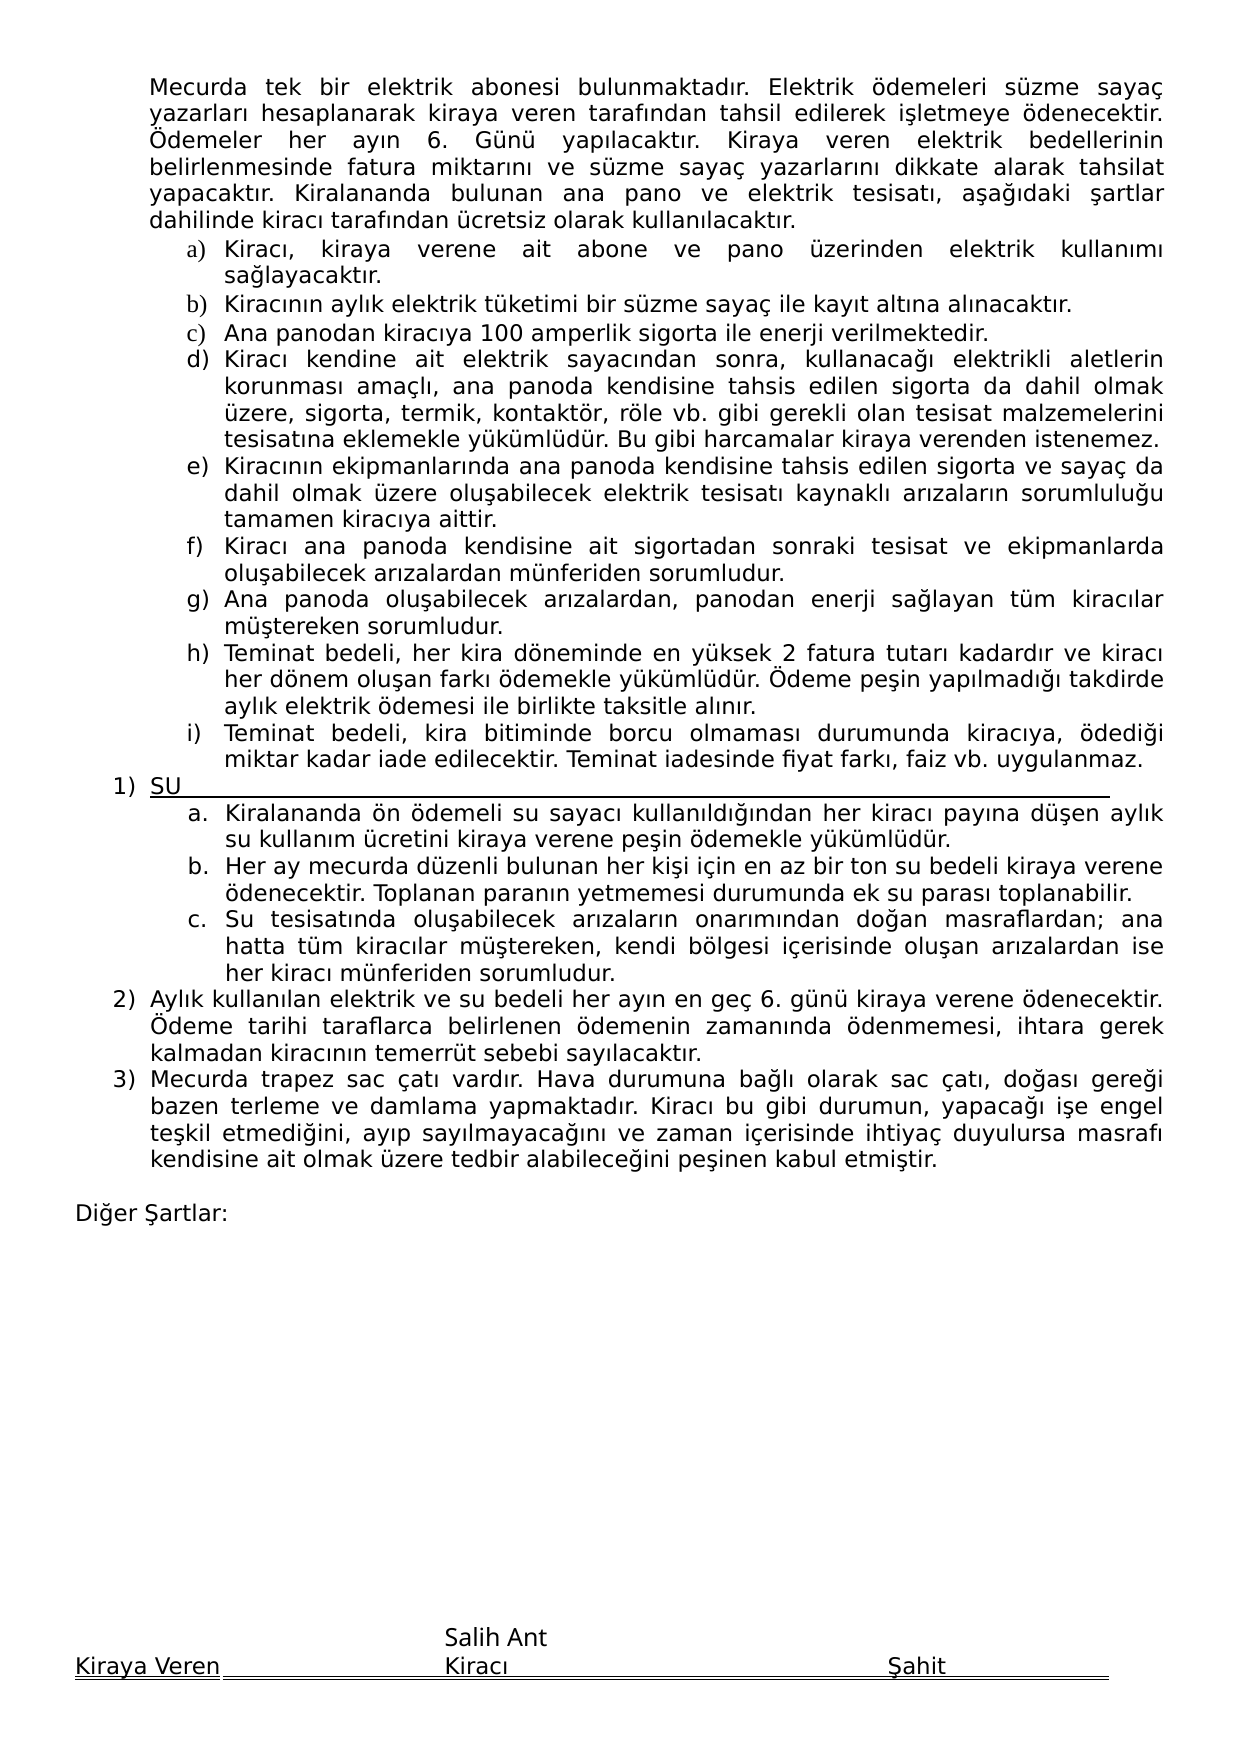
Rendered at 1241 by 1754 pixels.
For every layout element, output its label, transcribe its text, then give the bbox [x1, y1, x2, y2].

list Ana panodan kiracıya 100 amperlik sigorta ile enerji verilmektedir. [186, 318, 1165, 347]
list Teminat bedeli, her kira döneminde en yüksek 2 fatura tutarı kadardır ve kiracı her dönem oluşan farkı ödemekle yükümlüdür. Ödeme peşin yapılmadığı takdirde aylık elektrik ödemesi ile birlikte taksitle alınır. [186, 640, 1165, 720]
list Kiracının ekipmanlarında ana panoda kendisine tahsis edilen sigorta ve sayaç da dahil olmak üzere oluşabilecek elektrik tesisatı kaynaklı arızaların sorumluluğu tamamen kiracıya aittir. [186, 453, 1165, 533]
list Su tesisatında oluşabilecek arızaların onarımından doğan masraflardan; ana hatta tüm kiracılar müştereken, kendi bölgesi içerisinde oluşan arızalardan ise her kiracı münferiden sorumludur. [187, 907, 1165, 987]
list Kiracı, kiraya verene ait abone ve pano üzerinden elektrik kullanımı sağlayacaktır. [186, 234, 1165, 289]
list Mecurda trapez sac çatı vardır. Hava durumuna bağlı olarak sac çatı, doğası gereği bazen terleme ve damlama yapmaktadır. Kiracı bu gibi durumun, yapacağı işe engel teşkil etmediğini, ayıp sayılmayacağını ve zaman içerisinde ihtiyaç duyulursa masrafı kendisine ait olmak üzere tedbir alabileceğini peşinen kabul etmiştir. [112, 1067, 1165, 1173]
text Diğer Şartlar: [75, 1200, 1165, 1227]
list Kiracı ana panoda kendisine ait sigortadan sonraki tesisat ve ekipmanlarda oluşabilecek arızalardan münferiden sorumludur. [186, 533, 1165, 587]
list Kiracının aylık elektrik tüketimi bir süzme sayaç ile kayıt altına alınacaktır. [186, 289, 1165, 318]
list Her ay mecurda düzenli bulunan her kişi için en az bir ton su bedeli kiraya verene ödenecektir. Toplanan paranın yetmemesi durumunda ek su parası toplanabilir. [187, 853, 1165, 907]
text Mecurda tek bir elektrik abonesi bulunmaktadır. Elektrik ödemeleri süzme sayaç yazarları hesaplanarak kiraya veren tarafından tahsil edilerek işletmeye ödenecektir. Ödemeler her ayın 6. Günü yapılacaktır. Kiraya veren elektrik bedellerinin belirlenmesinde fatura miktarını ve süzme sayaç yazarlarını dikkate alarak tahsilat yapacaktır. Kiralananda bulunan ana pano ve elektrik tesisatı, aşağıdaki şartlar dahilinde kiracı tarafından ücretsiz olarak kullanılacaktır. [149, 74, 1165, 234]
list Kiralananda ön ödemeli su sayacı kullanıldığından her kiracı payına düşen aylık su kullanım ücretini kiraya verene peşin ödemekle yükümlüdür. [187, 800, 1165, 853]
list SU [112, 773, 1165, 800]
list Kiracı kendine ait elektrik sayacından sonra, kullanacağı elektrikli aletlerin korunması amaçlı, ana panoda kendisine tahsis edilen sigorta da dahil olmak üzere, sigorta, termik, kontaktör, röle vb. gibi gerekli olan tesisat malzemelerini tesisatına eklemekle yükümlüdür. Bu gibi harcamalar kiraya verenden istenemez. [186, 347, 1165, 453]
list Ana panoda oluşabilecek arızalardan, panodan enerji sağlayan tüm kiracılar müştereken sorumludur. [186, 587, 1165, 640]
list Teminat bedeli, kira bitiminde borcu olmaması durumunda kiracıya, ödediği miktar kadar iade edilecektir. Teminat iadesinde fiyat farkı, faiz vb. uygulanmaz. [186, 720, 1165, 773]
list Aylık kullanılan elektrik ve su bedeli her ayın en geç 6. günü kiraya verene ödenecektir. Ödeme tarihi taraflarca belirlenen ödemenin zamanında ödenmemesi, ihtara gerek kalmadan kiracının temerrüt sebebi sayılacaktır. [112, 987, 1165, 1067]
